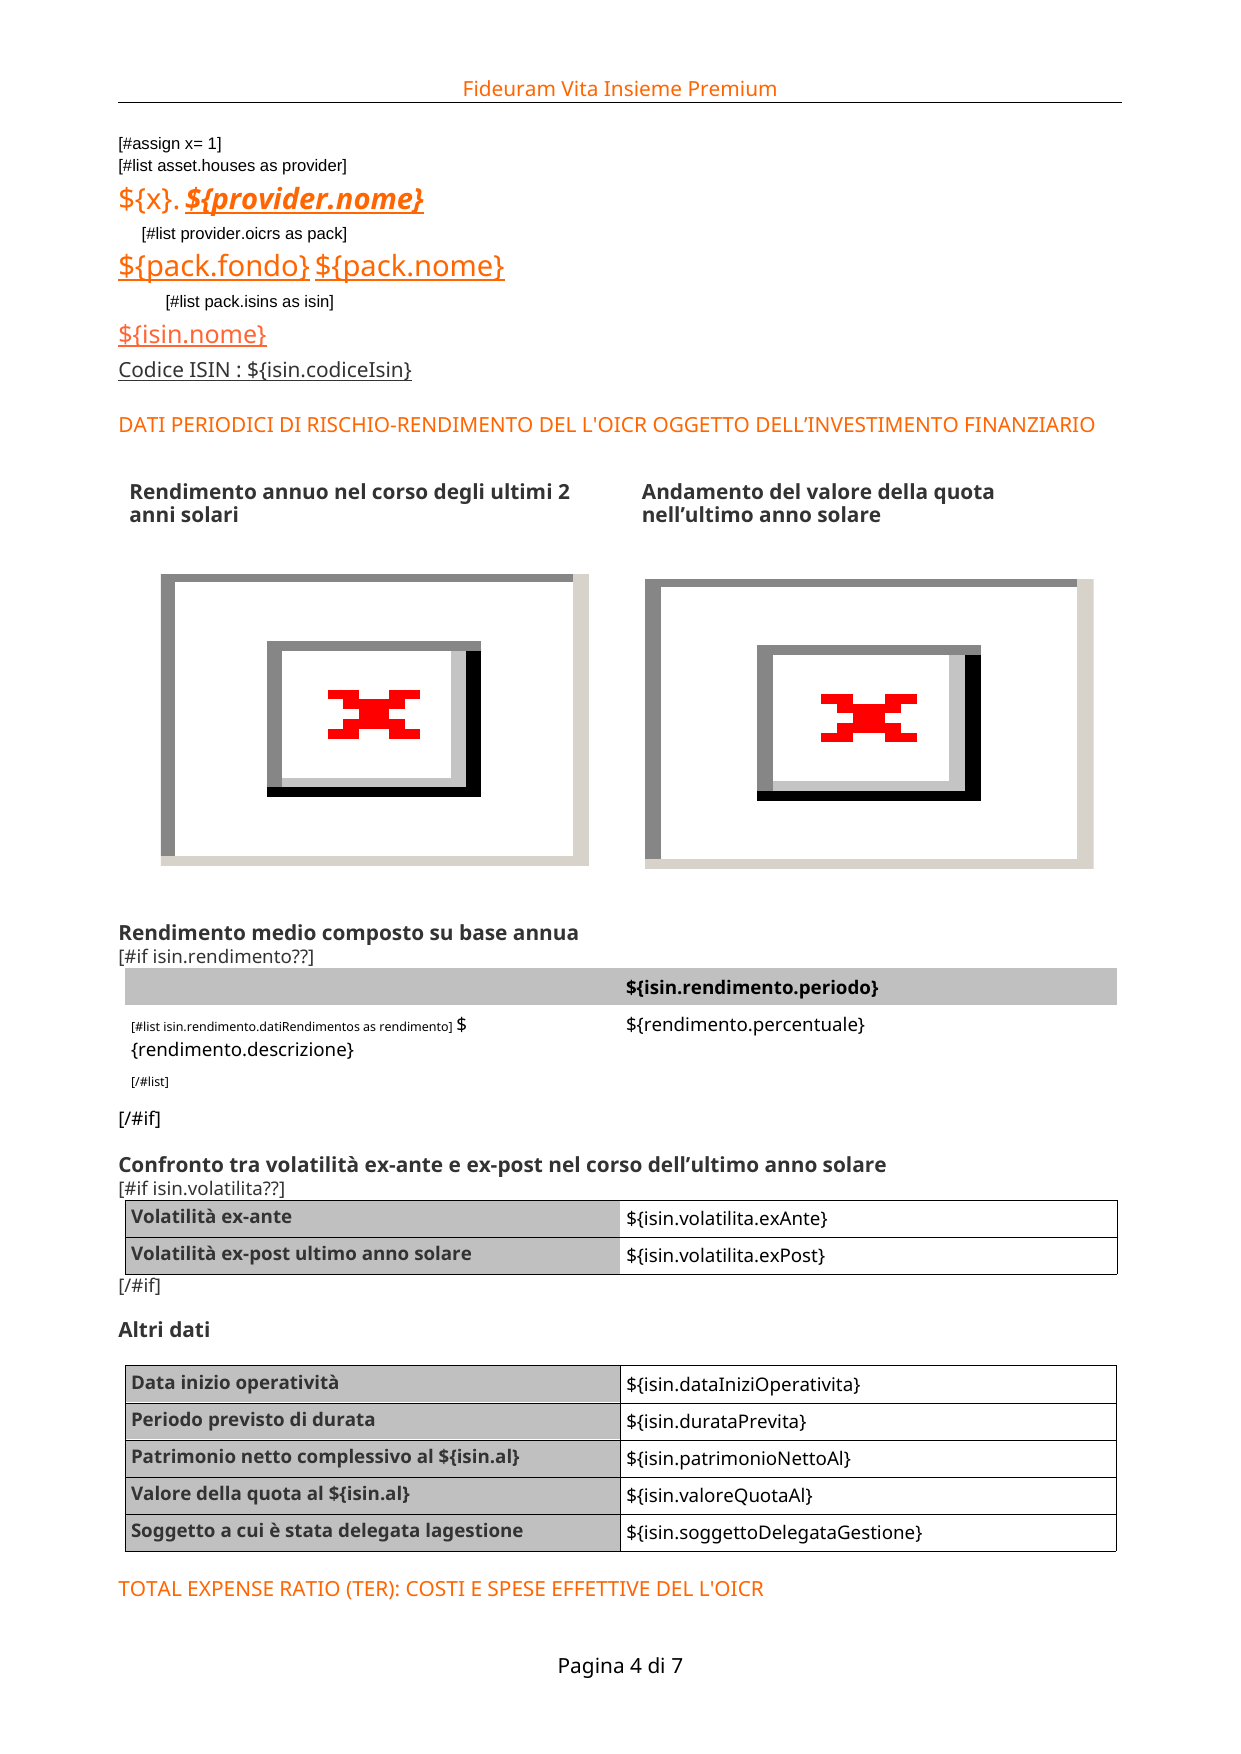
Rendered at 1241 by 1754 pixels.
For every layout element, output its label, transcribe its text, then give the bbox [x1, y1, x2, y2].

table_cell Periodo previsto di durata [126, 1404, 620, 1439]
text [#list asset.houses as provider] [118, 156, 1122, 175]
table_cell [#list isin.rendimento.datiRendimentos as rendimento] ${rendimento.descrizione} [125, 1005, 620, 1068]
table_cell ${isin.durataPrevita} [621, 1404, 1116, 1439]
table_header [611, 475, 636, 533]
table_cell ${isin.valoreQuotaAl} [621, 1478, 1116, 1514]
text [/#if] [118, 1105, 1122, 1130]
table_cell ${isin.volatilita.exPost} [620, 1238, 1117, 1274]
table_cell [636, 533, 1117, 899]
text ${x}. ${provider.nome} [118, 178, 1122, 218]
table_cell [620, 1068, 1117, 1105]
text DATI PERIODICI DI RISCHIO-RENDIMENTO DEL L'OICR OGGETTO DELL’INVESTIMENTO FINANZIARIO [118, 410, 1122, 439]
text [#list pack.isins as isin] [118, 291, 1122, 311]
text [#if isin.rendimento??] [118, 945, 1122, 968]
table_header Data inizio operatività [126, 1366, 620, 1402]
table_header [125, 968, 620, 1005]
text [#assign x= 1] [118, 134, 1122, 153]
text [/#if] [118, 1274, 1122, 1297]
table_cell [/#list] [125, 1068, 620, 1105]
table_cell ${isin.patrimonioNettoAl} [621, 1441, 1116, 1477]
text [#list provider.oicrs as pack] [118, 224, 1122, 243]
table_cell ${isin.soggettoDelegataGestione} [621, 1515, 1116, 1551]
table_cell [124, 533, 611, 899]
text Codice ISIN : ${isin.codiceIsin} [118, 356, 1122, 384]
text Altri dati [118, 1319, 1122, 1342]
text Rendimento medio composto su base annua [118, 922, 1122, 945]
text TOTAL EXPENSE RATIO (TER): COSTI E SPESE EFFETTIVE DEL L'OICR [118, 1574, 1122, 1602]
text [#if isin.volatilita??] [118, 1177, 1122, 1199]
text ${pack.fondo} ${pack.nome} [118, 246, 1122, 285]
table_cell Valore della quota al ${isin.al} [126, 1478, 620, 1514]
table_cell Patrimonio netto complessivo al ${isin.al} [126, 1441, 620, 1477]
table_cell Volatilità ex-post ultimo anno solare [126, 1238, 620, 1274]
table_header ${isin.volatilita.exAnte} [620, 1201, 1117, 1237]
picture [645, 579, 1094, 869]
text Confronto tra volatilità ex-ante e ex-post nel corso dell’ultimo anno solare [118, 1154, 1122, 1177]
table_header ${isin.dataIniziOperativita} [621, 1366, 1116, 1402]
table_header Volatilità ex-ante [126, 1201, 620, 1237]
table_cell [611, 533, 636, 899]
table_header Rendimento annuo nel corso degli ultimi 2 anni solari [124, 475, 611, 533]
table_cell ${rendimento.percentuale} [620, 1005, 1117, 1068]
table_header Andamento del valore della quota nell’ultimo anno solare [636, 475, 1117, 533]
picture [160, 574, 589, 866]
text ${isin.nome} [118, 316, 1122, 351]
table_header ${isin.rendimento.periodo} [620, 968, 1117, 1005]
table_cell Soggetto a cui è stata delegata lagestione [126, 1515, 620, 1551]
